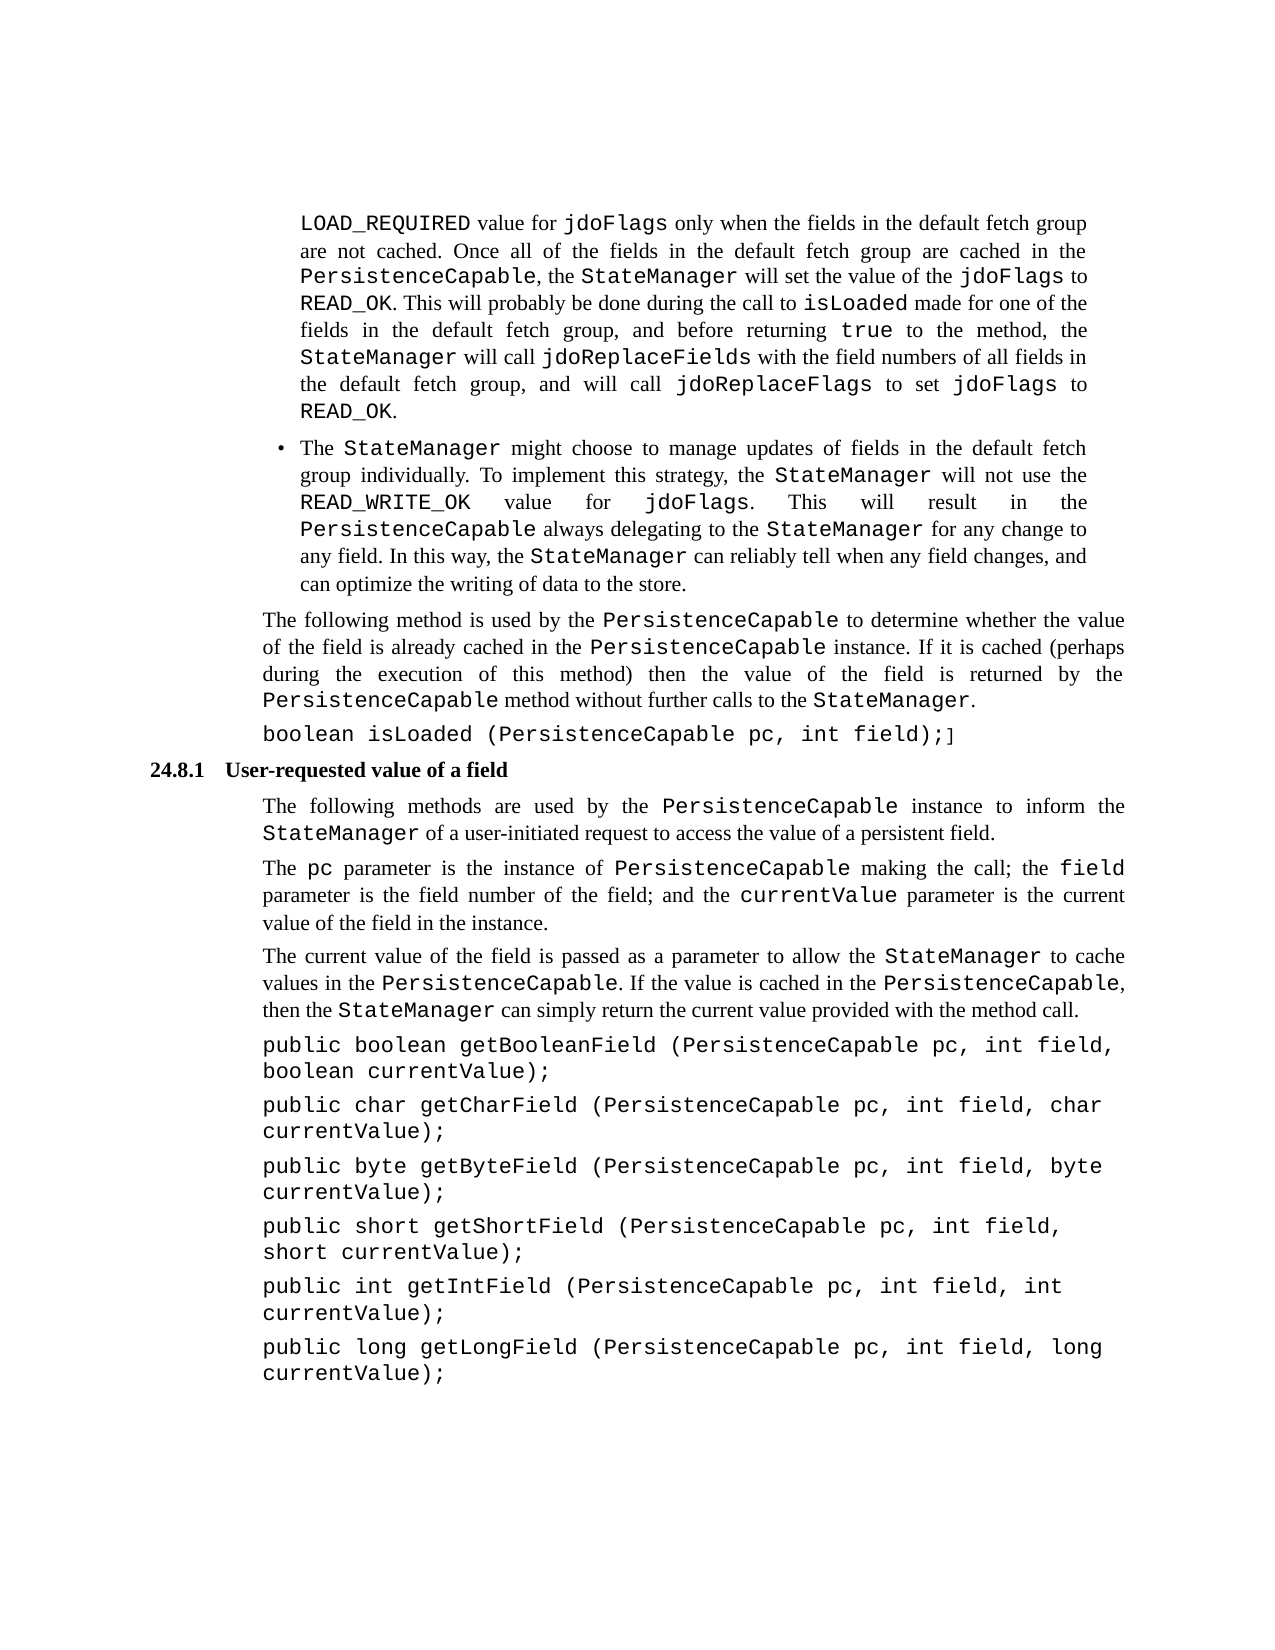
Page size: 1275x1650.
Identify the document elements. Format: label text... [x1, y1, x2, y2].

text public long getLongField (PersistenceCapable pc, int field, long currentValue); [262, 1335, 1125, 1387]
text The pc parameter is the instance of PersistenceCapable making the call; the field parameter is the field number of the field; and the currentValue parameter is the current value of the field in the instance. [262, 855, 1125, 935]
text A21.9.1-1 [The following methods are used by the PersistenceCapable instance to inform the StateManager of a user-initiated request to access the value of a persistent field. [262, 793, 1125, 847]
text public byte getByteField (PersistenceCapable pc, int field, byte currentValue); [262, 1153, 1125, 1206]
text boolean isLoaded (PersistenceCapable pc, int field);] [262, 722, 1125, 748]
text public short getShortField (PersistenceCapable pc, int field, short currentValue); [262, 1214, 1125, 1266]
text A21.9-5 [The following method is used by the PersistenceCapable to determine whether the value of the field is already cached in the PersistenceCapable instance.] If it is cached (perhaps during the execution of this method) then the value of the field is returned by the PersistenceCapable method without further calls to the StateManager. [262, 607, 1125, 714]
text The current value of the field is passed as a parameter to allow the StateManager to cache values in the PersistenceCapable. If the value is cached in the PersistenceCapable, then the StateManager can simply return the current value provided with the method call. [262, 943, 1125, 1024]
text • The StateManager might choose to retrieve at one time all field values for fields in the default fetch group, and to take advantage of the performance optimization in the PersistenceCapable. A21.9-3 [To implement this strategy, the StateManager will use the LOAD_REQUIRED value for jdoFlags only when the fields in the default fetch group are not cached. Once all of the fields in the default fetch group are cached in the PersistenceCapable, the StateManager will set the value of the jdoFlags to READ_OK.] This will probably be done during the call to isLoaded made for one of the fields in the default fetch group, and before returning true to the method, the StateManager will call jdoReplaceFields with the field numbers of all fields in the default fetch group, and will call jdoReplaceFlags to set jdoFlags to READ_OK. [277, 210, 1087, 425]
text public int getIntField (PersistenceCapable pc, int field, int currentValue); [262, 1274, 1125, 1326]
text • The StateManager might choose to manage updates of fields in the default fetch group individually. A21.9-4 [To implement this strategy, the StateManager will not use the READ_WRITE_OK value for jdoFlags. This will result in the PersistenceCapable always delegating to the StateManager for any change to any field.] In this way, the StateManager can reliably tell when any field changes, and can optimize the writing of data to the store. [277, 435, 1087, 596]
text public boolean getBooleanField (PersistenceCapable pc, int field, boolean currentValue); [262, 1033, 1125, 1085]
subtitle User-requested value of a field [150, 756, 1125, 782]
text public char getCharField (PersistenceCapable pc, int field, char currentValue); [262, 1093, 1125, 1145]
